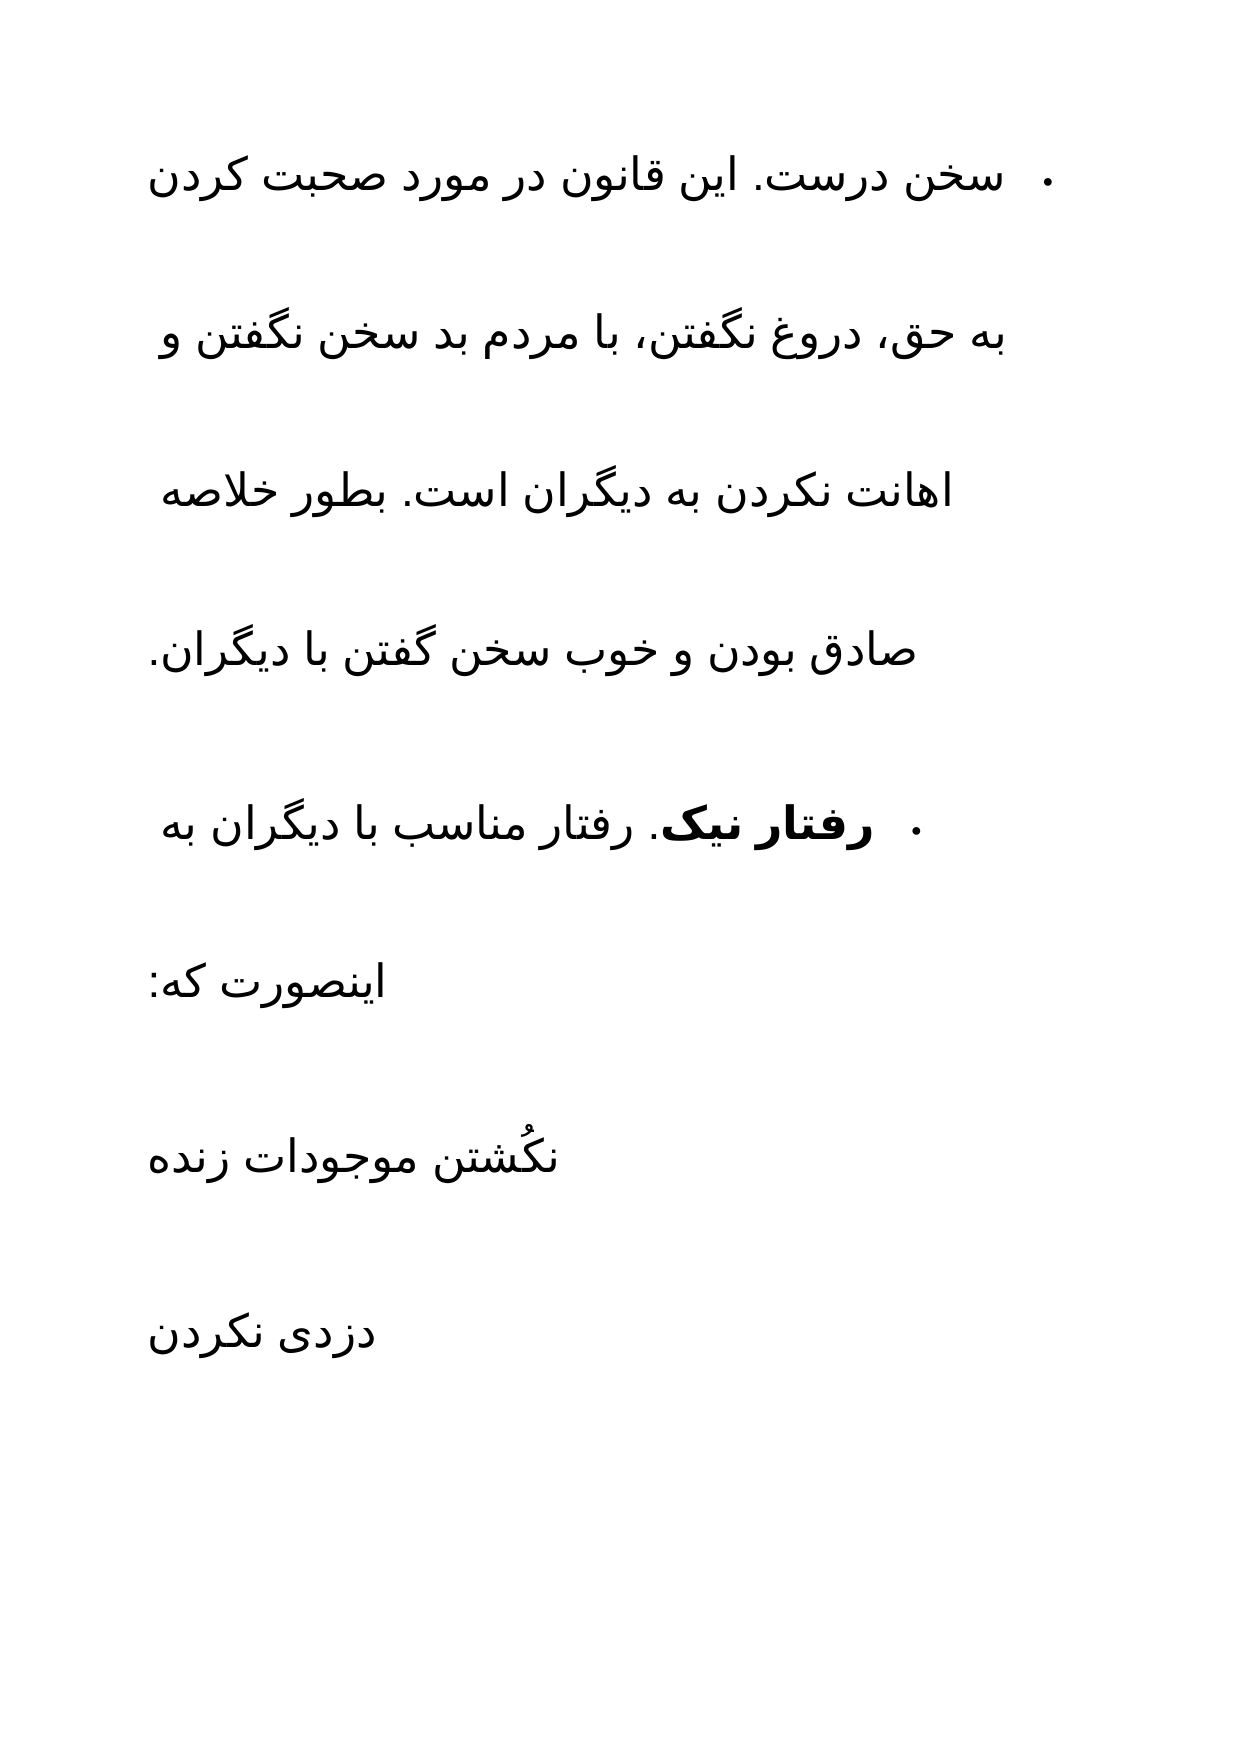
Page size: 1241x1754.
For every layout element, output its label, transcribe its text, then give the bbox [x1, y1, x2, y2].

list سخن درست. این قانون در مورد صحبت کردن به حق، دروغ نگفتن، با مردم بد سخن نگفتن و اهانت نکردن به دیگران است. بطور خلاصه صادق بودن و خوب سخن گفتن با دیگران. [148, 148, 1055, 675]
list نکُشتن موجودات زنده [148, 1130, 1018, 1182]
list دزدی نکردن [148, 1304, 1018, 1357]
list رفتار نیک. رفتار مناسب با دیگران به اینصورت که: [148, 797, 1055, 1008]
